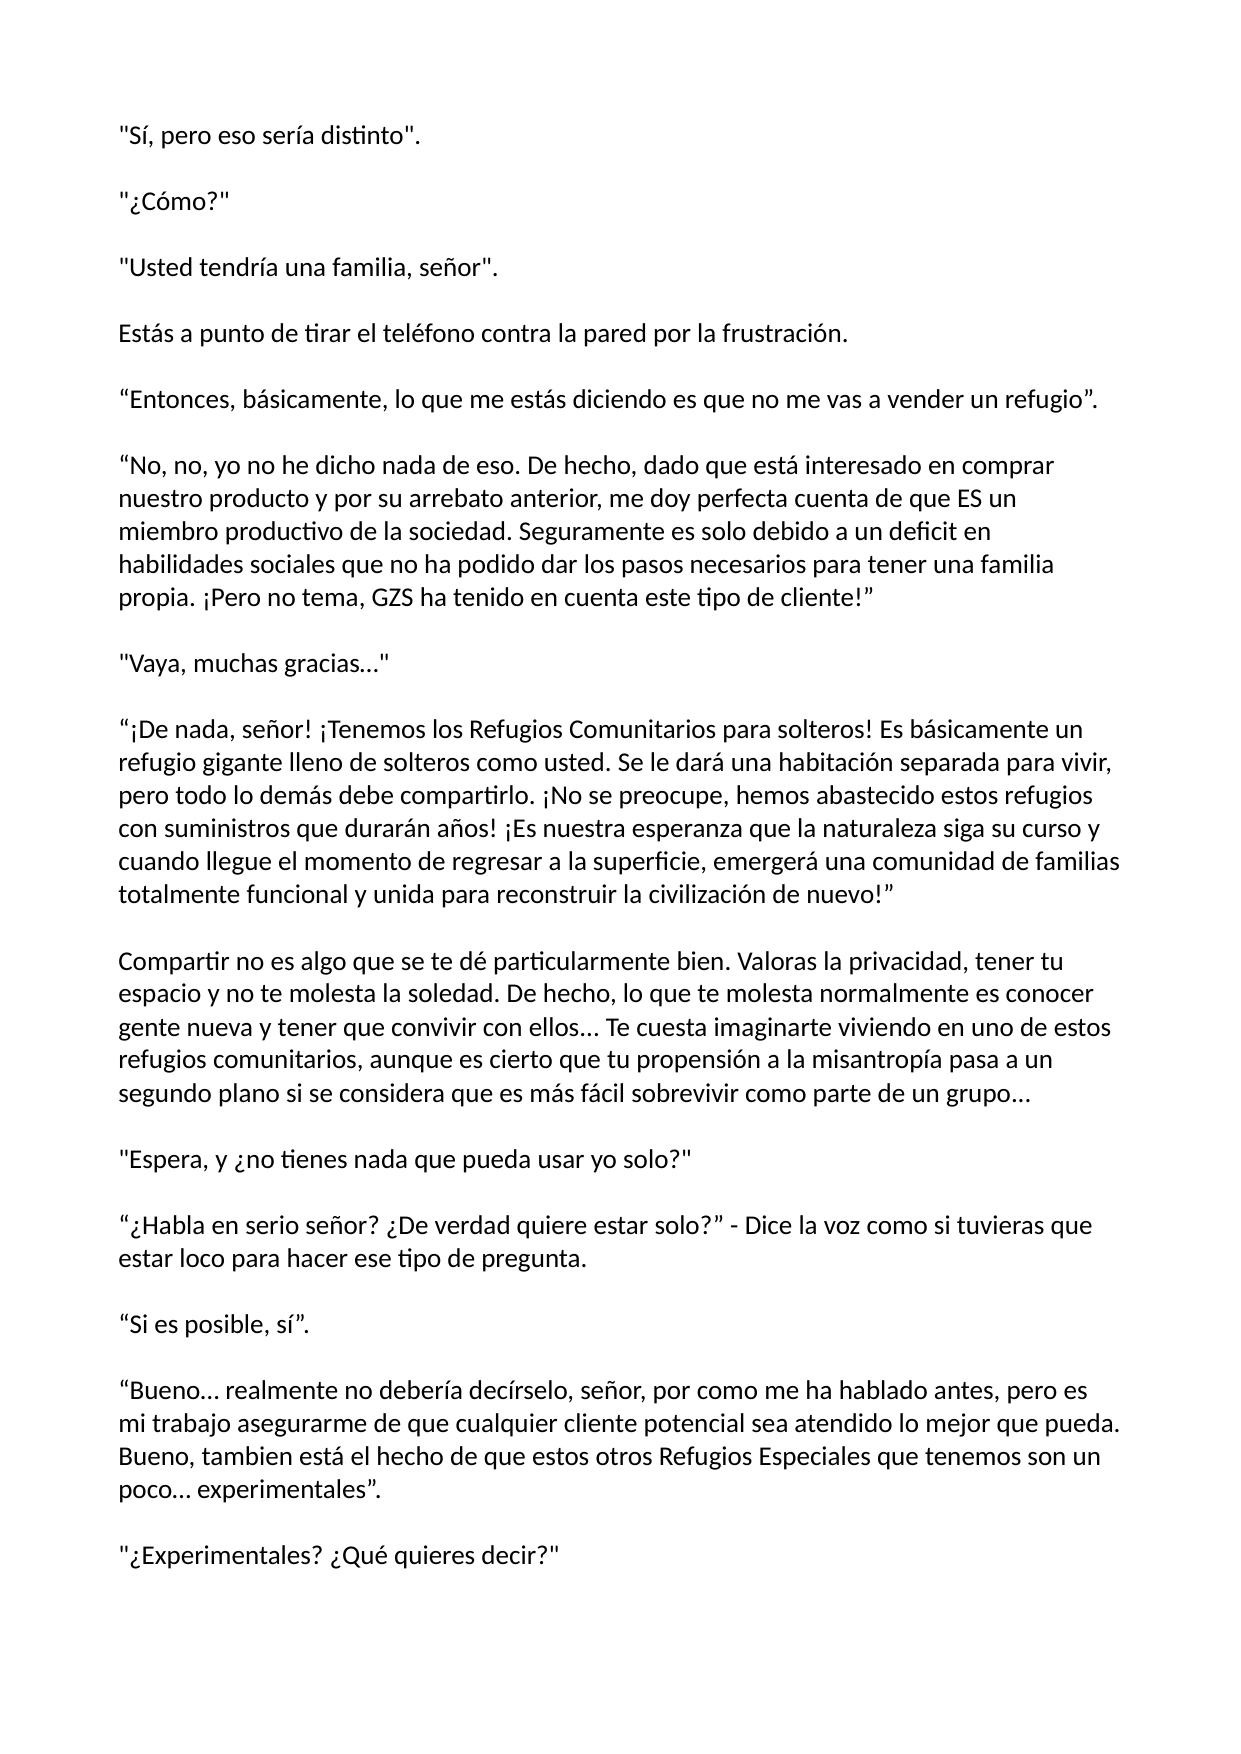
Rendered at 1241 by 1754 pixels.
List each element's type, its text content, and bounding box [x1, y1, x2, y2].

text "¿Experimentales? ¿Qué quieres decir?" [118, 1538, 1122, 1571]
text “Bueno… realmente no debería decírselo, señor, por como me ha hablado antes, pero es mi trabajo asegurarme de que cualquier cliente potencial sea atendido lo mejor que pueda. Bueno, tambien está el hecho de que estos otros Refugios Especiales que tenemos son un poco… experimentales”. [118, 1373, 1122, 1505]
text “Entonces, básicamente, lo que me estás diciendo es que no me vas a vender un refugio”. [118, 382, 1122, 415]
text "Sí, pero eso sería distinto". [118, 118, 1122, 151]
text "Vaya, muchas gracias…" [118, 646, 1122, 679]
text “¿Habla en serio señor? ¿De verdad quiere estar solo?” - Dice la voz como si tuvieras que estar loco para hacer ese tipo de pregunta. [118, 1208, 1122, 1274]
text “¡De nada, señor! ¡Tenemos los Refugios Comunitarios para solteros! Es básicamente un refugio gigante lleno de solteros como usted. Se le dará una habitación separada para vivir, pero todo lo demás debe compartirlo. ¡No se preocupe, hemos abastecido estos refugios con suministros que durarán años! ¡Es nuestra esperanza que la naturaleza siga su curso y cuando llegue el momento de regresar a la superficie, emergerá una comunidad de familias totalmente funcional y unida para reconstruir la civilización de nuevo!” [118, 712, 1122, 911]
text “Si es posible, sí”. [118, 1307, 1122, 1340]
text "¿Cómo?" [118, 184, 1122, 217]
text Compartir no es algo que se te dé particularmente bien. Valoras la privacidad, tener tu espacio y no te molesta la soledad. De hecho, lo que te molesta normalmente es conocer gente nueva y tener que convivir con ellos... Te cuesta imaginarte viviendo en uno de estos refugios comunitarios, aunque es cierto que tu propensión a la misantropía pasa a un segundo plano si se considera que es más fácil sobrevivir como parte de un grupo... [118, 944, 1122, 1109]
text Estás a punto de tirar el teléfono contra la pared por la frustración. [118, 316, 1122, 349]
text "Usted tendría una familia, señor". [118, 250, 1122, 283]
text “No, no, yo no he dicho nada de eso. De hecho, dado que está interesado en comprar nuestro producto y por su arrebato anterior, me doy perfecta cuenta de que ES un miembro productivo de la sociedad. Seguramente es solo debido a un deficit en habilidades sociales que no ha podido dar los pasos necesarios para tener una familia propia. ¡Pero no tema, GZS ha tenido en cuenta este tipo de cliente!” [118, 448, 1122, 613]
text "Espera, y ¿no tienes nada que pueda usar yo solo?" [118, 1142, 1122, 1175]
